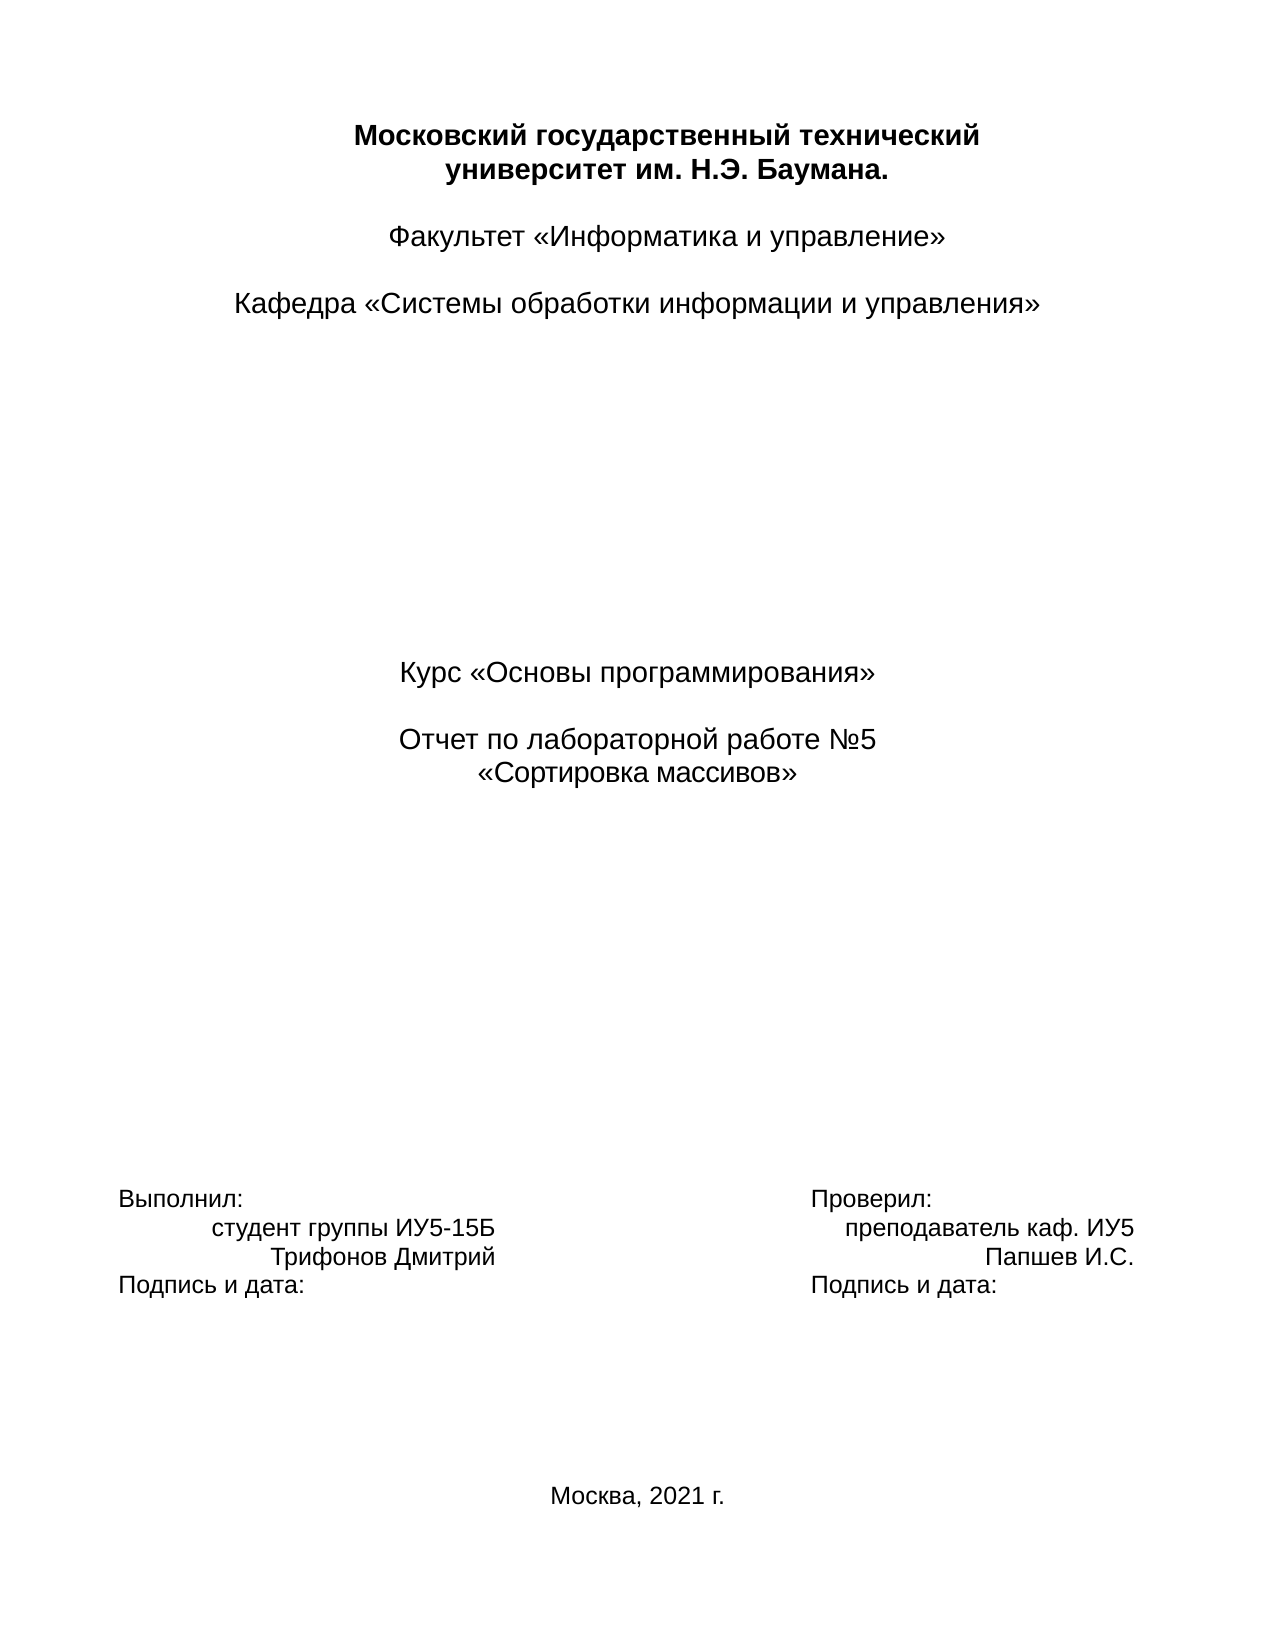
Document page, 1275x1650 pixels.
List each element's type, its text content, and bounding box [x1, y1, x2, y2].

text Москва, 2021 г. [118, 1481, 1157, 1510]
table_cell Папшев И.С. [799, 1242, 1146, 1271]
text Отчет по лабораторной работе №5 [118, 722, 1157, 755]
table_cell студент группы ИУ5-15Б [107, 1213, 507, 1242]
table_cell [507, 1242, 799, 1271]
text университет им. Н.Э. Баумана. [118, 152, 1157, 185]
text «Сортировка массивов» [118, 755, 1157, 789]
table_cell [507, 1271, 799, 1328]
table_cell Подпись и дата: [107, 1271, 507, 1328]
text Кафедра «Системы обработки информации и управления» [118, 286, 1157, 319]
text Факультет «Информатика и управление» [118, 219, 1157, 252]
table_header Выполнил: [107, 1184, 507, 1213]
table_cell Подпись и дата: [799, 1271, 1146, 1328]
text Московский государственный технический [118, 118, 1157, 152]
table_header Проверил: [799, 1184, 1146, 1213]
table_cell преподаватель каф. ИУ5 [799, 1213, 1146, 1242]
table_header [507, 1184, 799, 1213]
table_cell Трифонов Дмитрий [107, 1242, 507, 1271]
table_cell [507, 1213, 799, 1242]
text Курс «Основы программирования» [118, 655, 1157, 688]
